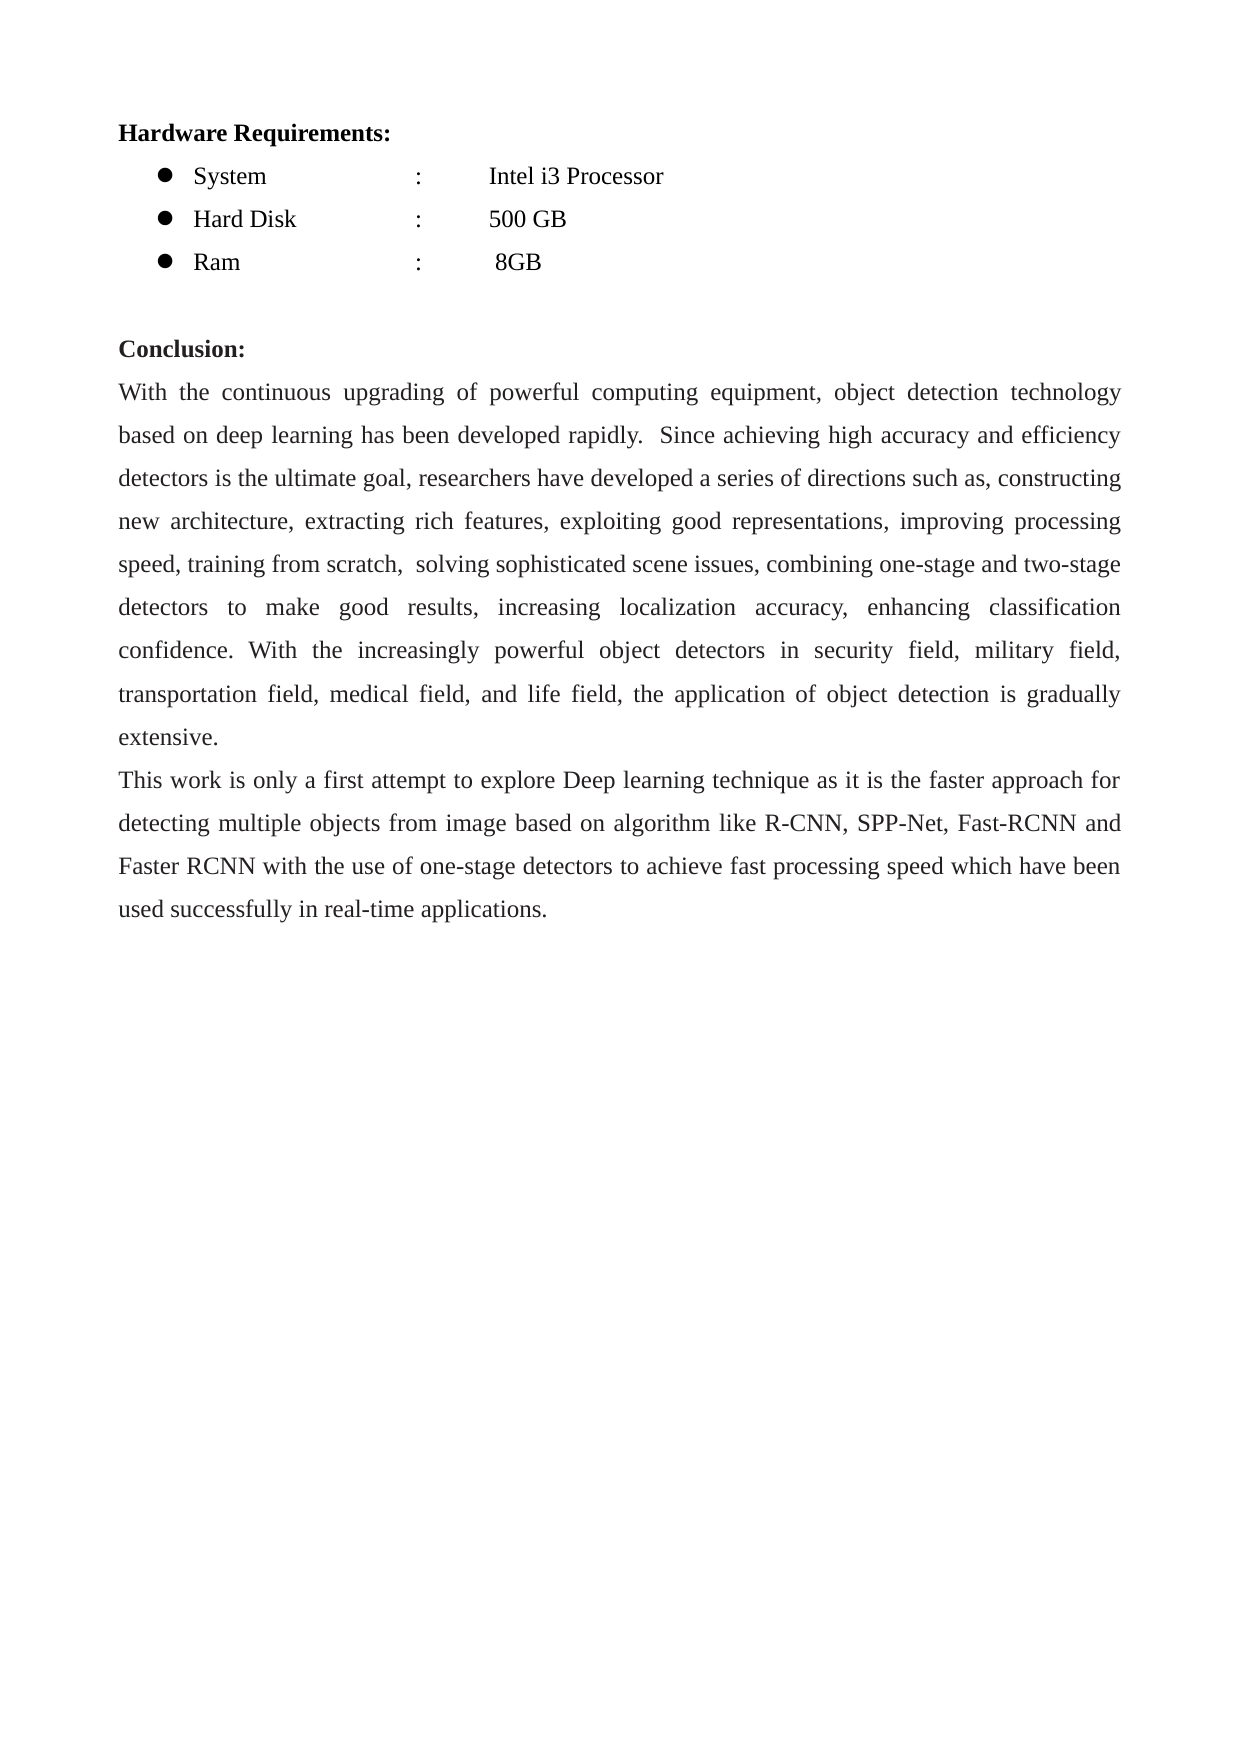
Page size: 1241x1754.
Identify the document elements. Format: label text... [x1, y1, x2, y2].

list Ram : 8GB [156, 247, 1122, 276]
text Conclusion: [118, 334, 1122, 362]
list Hard Disk : 500 GB [156, 204, 1122, 233]
text Hardware Requirements: [118, 118, 1122, 147]
list System : Intel i3 Processor [156, 161, 1122, 190]
text This work is only a first attempt to explore Deep learning technique as it is the faster approach for detecting multiple objects from image based on algorithm like R-CNN, SPP-Net, Fast-RCNN and Faster RCNN with the use of one-stage detectors to achieve fast processing speed which have been used successfully in real-time applications. [118, 765, 1122, 923]
text With the continuous upgrading of powerful computing equipment, object detection technology based on deep learning has been developed rapidly. Since achieving high accuracy and efficiency detectors is the ultimate goal, researchers have developed a series of directions such as, constructing new architecture, extracting rich features, exploiting good representations, improving processing speed, training from scratch, solving sophisticated scene issues, combining one-stage and two-stage detectors to make good results, increasing localization accuracy, enhancing classification confidence. With the increasingly powerful object detectors in security field, military field, transportation field, medical field, and life field, the application of object detection is gradually extensive. [118, 377, 1122, 751]
